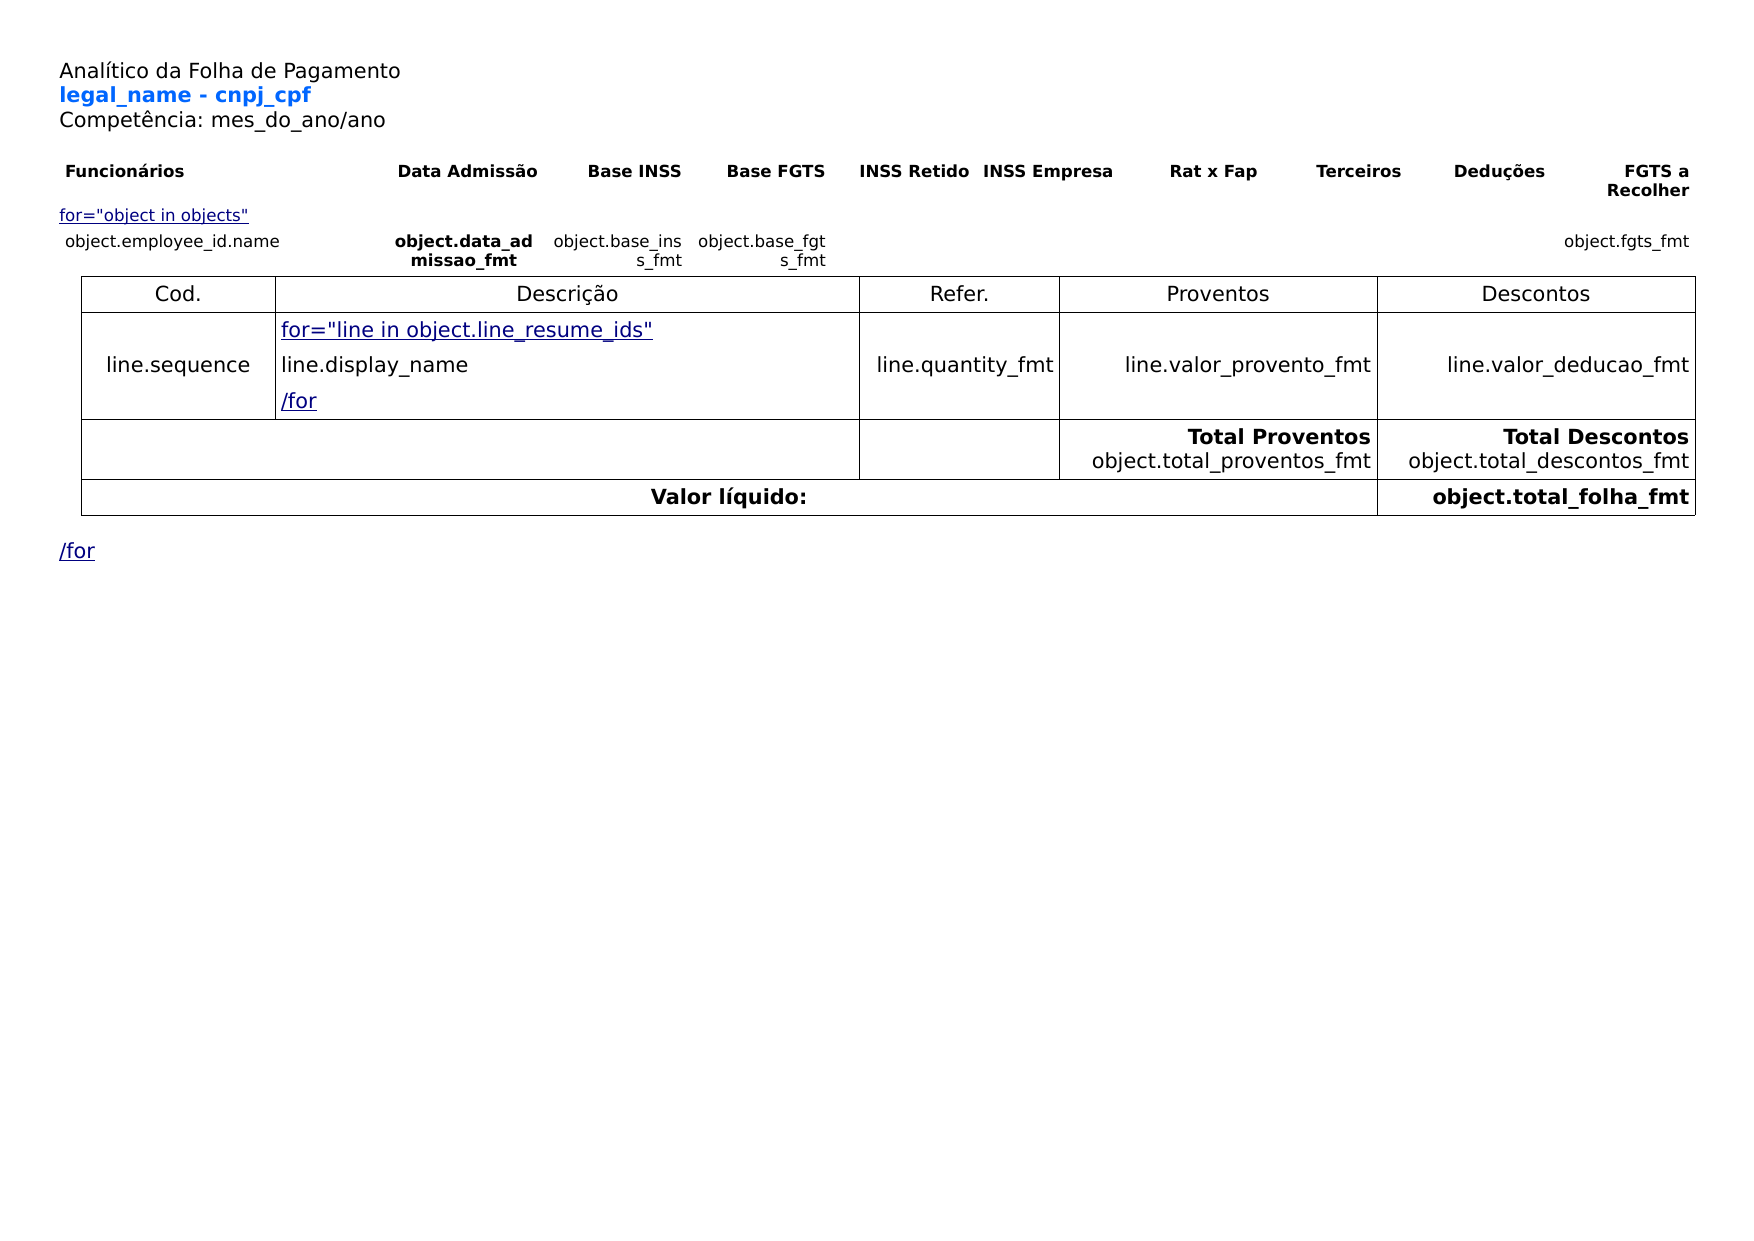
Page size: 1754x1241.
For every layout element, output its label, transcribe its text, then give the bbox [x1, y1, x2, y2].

table_cell [82, 383, 275, 419]
table_cell line.quantity_fmt [860, 348, 1059, 383]
text Competência: mes_do_ano/ano [59, 108, 1695, 132]
table_header Deduções [1407, 156, 1551, 206]
table_header Descontos [1378, 277, 1695, 312]
table_cell /for [276, 383, 859, 419]
table_cell [82, 420, 859, 479]
table_header Rat x Fap [1119, 156, 1263, 206]
table_cell [860, 313, 1059, 348]
table_cell line.display_name [276, 348, 859, 383]
table_cell line.valor_deducao_fmt [1378, 348, 1695, 383]
table_header Terceiros [1263, 156, 1407, 206]
table_header object.data_admissao_fmt [384, 226, 543, 276]
table_header Descrição [276, 277, 859, 312]
table_cell Total Descontos object.total_descontos_fmt [1378, 420, 1695, 479]
table_cell Valor líquido: [82, 480, 1377, 515]
table_header [1263, 226, 1407, 276]
table_header Refer. [860, 277, 1059, 312]
table_header FGTS a Recolher [1551, 156, 1695, 206]
table_header object.fgts_fmt [1551, 226, 1695, 276]
table_header Base FGTS [688, 156, 831, 206]
table_cell [1378, 383, 1695, 419]
table_header INSS Empresa [975, 156, 1119, 206]
table_cell for="line in object.line_resume_ids" [276, 313, 859, 348]
table_cell line.valor_provento_fmt [1060, 348, 1377, 383]
table_header [831, 226, 975, 276]
table_header Base INSS [544, 156, 687, 206]
table_header Cod. [82, 277, 275, 312]
table_header Data Admissão [384, 156, 543, 206]
table_cell object.total_folha_fmt [1378, 480, 1695, 515]
table_cell [860, 420, 1059, 479]
table_cell [860, 383, 1059, 419]
table_header Funcionários [59, 156, 384, 206]
table_cell Total Proventos object.total_proventos_fmt [1060, 420, 1377, 479]
table_cell line.sequence [82, 348, 275, 383]
table_cell [1060, 383, 1377, 419]
table_header [975, 226, 1119, 276]
table_header object.employee_id.name [59, 226, 384, 276]
table_header [1407, 226, 1551, 276]
table_header [1119, 226, 1263, 276]
table_cell [1060, 313, 1377, 348]
text for="object in objects" [59, 206, 1695, 226]
table_cell [82, 313, 275, 348]
text legal_name - cnpj_cpf [59, 83, 1695, 108]
text Analítico da Folha de Pagamento [59, 59, 1695, 83]
text /for [59, 539, 1695, 564]
table_header object.base_fgts_fmt [688, 226, 831, 276]
table_header INSS Retido [831, 156, 975, 206]
table_header Proventos [1060, 277, 1377, 312]
table_cell [1378, 313, 1695, 348]
table_header object.base_inss_fmt [544, 226, 687, 276]
